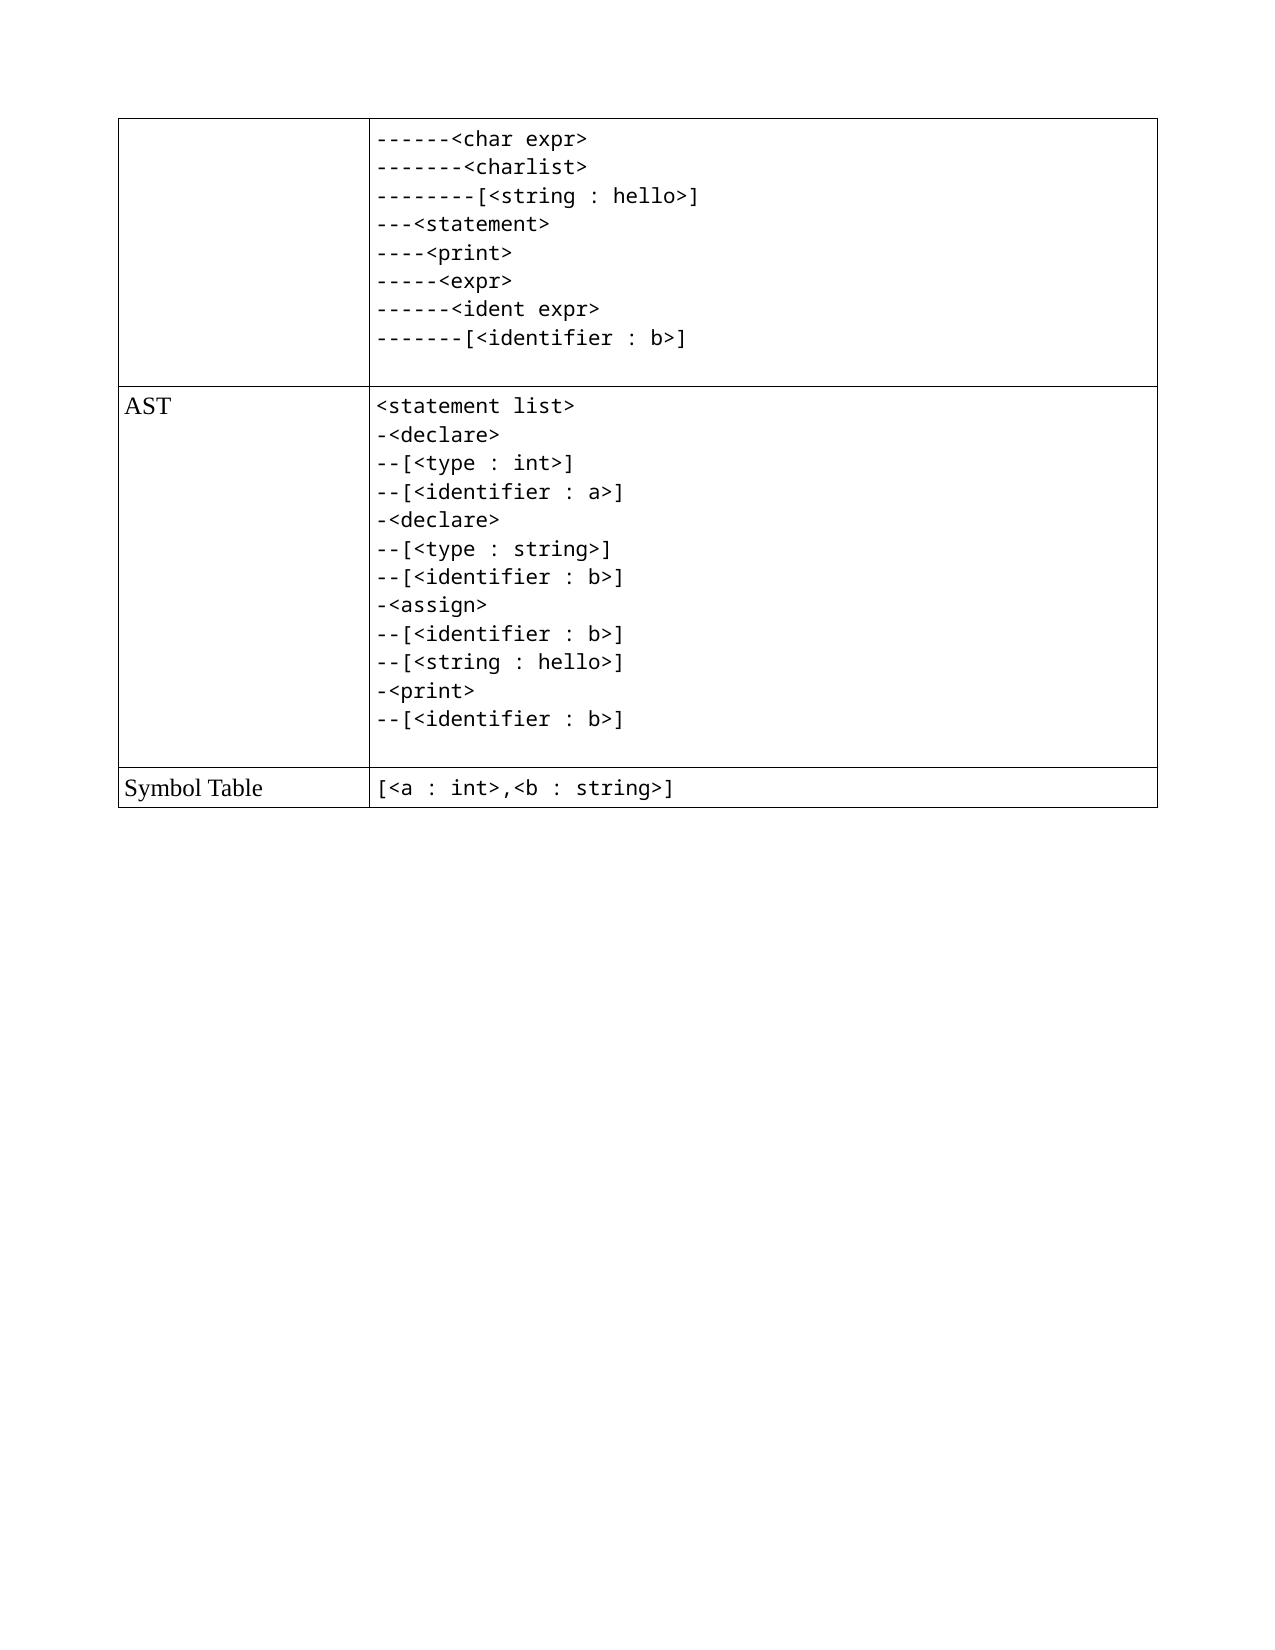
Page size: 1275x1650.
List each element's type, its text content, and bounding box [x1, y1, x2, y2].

table_cell ------<char expr> -------<charlist> --------[<string : hello>] ---<statement> ----<print> -----<expr> ------<ident expr> -------[<identifier : b>] [370, 119, 1157, 386]
table_cell [119, 119, 369, 386]
table_cell AST [119, 387, 369, 767]
table_cell <statement list> -<declare> --[<type : int>] --[<identifier : a>] -<declare> --[<type : string>] --[<identifier : b>] -<assign> --[<identifier : b>] --[<string : hello>] -<print> --[<identifier : b>] [370, 387, 1157, 767]
table_cell Symbol Table [119, 768, 369, 807]
table_cell [<a : int>,<b : string>] [370, 768, 1157, 807]
